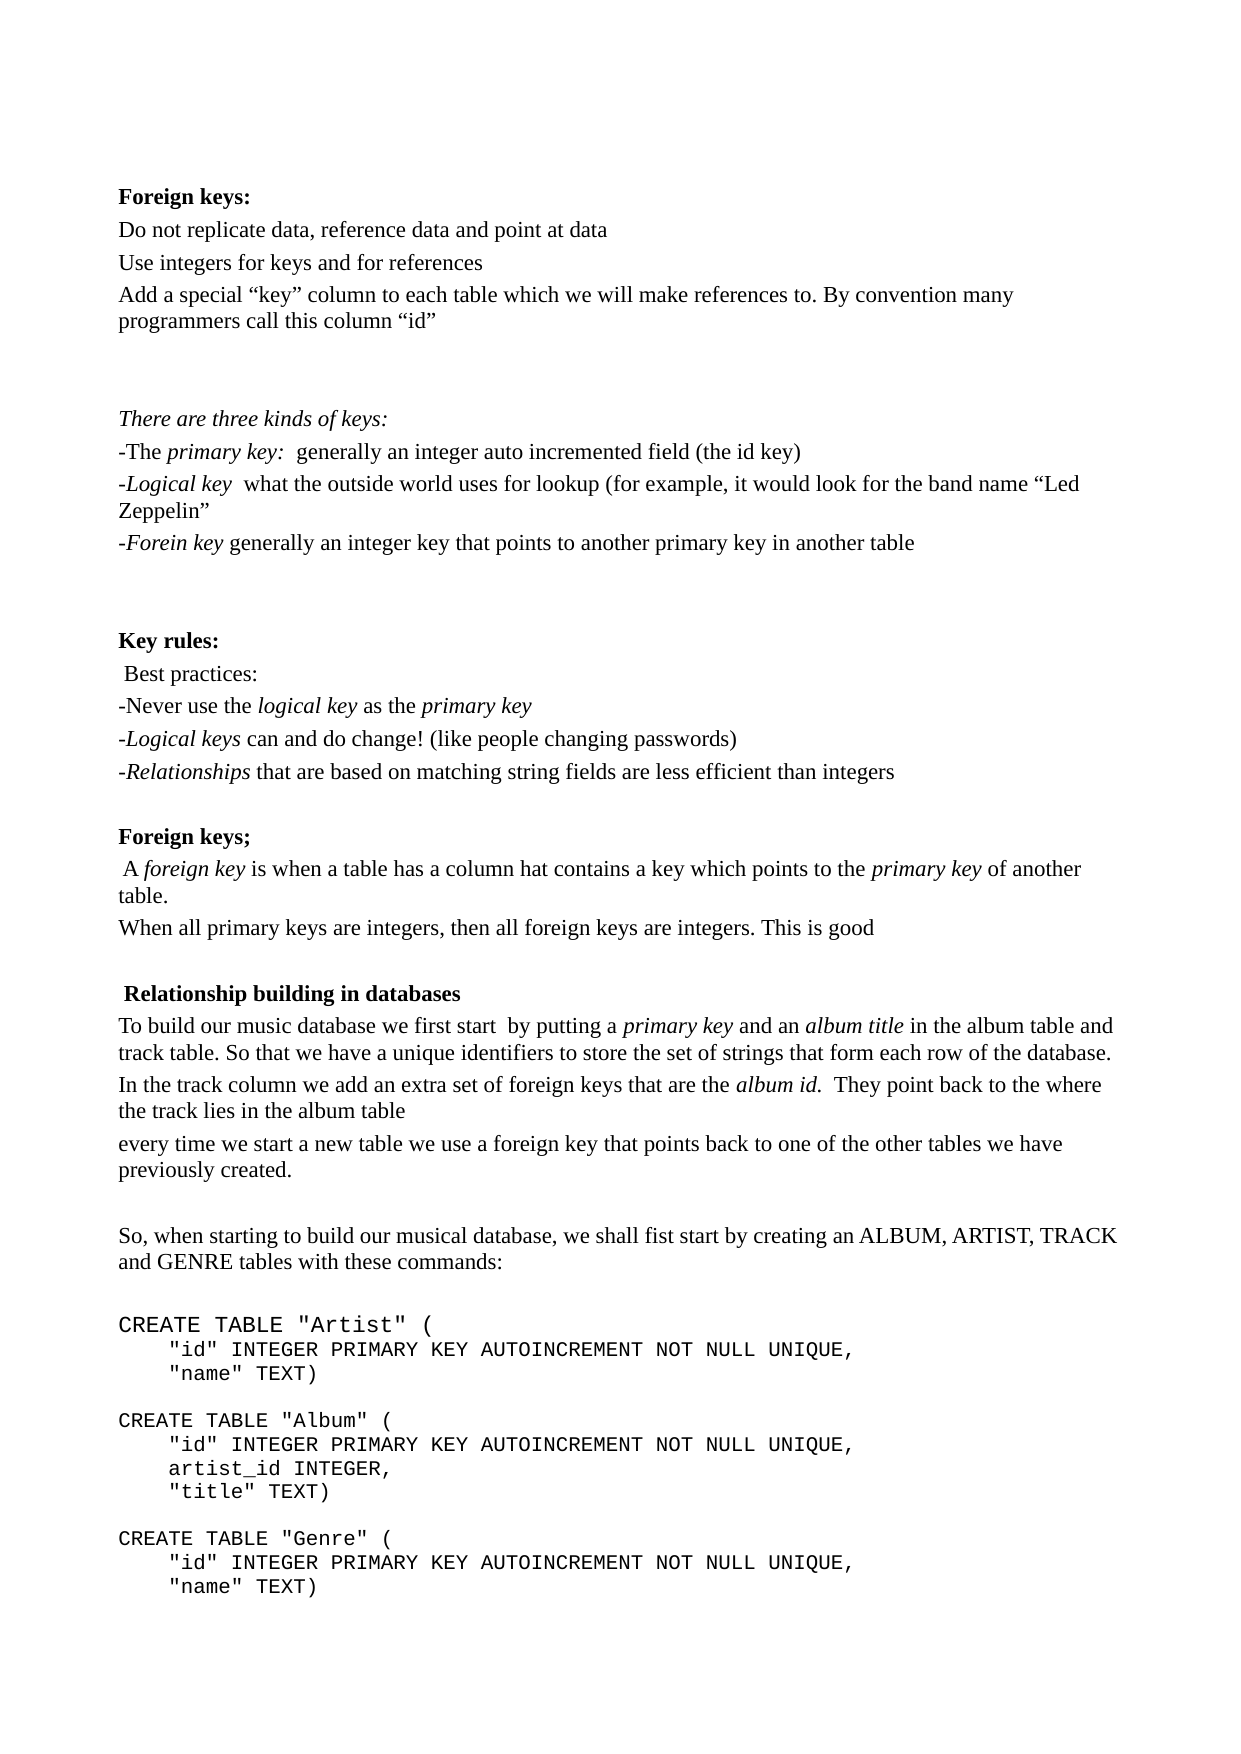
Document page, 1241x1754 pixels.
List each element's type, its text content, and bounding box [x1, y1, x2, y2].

text artist_id INTEGER, [118, 1457, 1122, 1481]
text Do not replicate data, reference data and point at data [118, 216, 1122, 242]
text CREATE TABLE "Artist" ( [118, 1313, 1122, 1339]
text Foreign keys: [118, 183, 1122, 210]
text When all primary keys are integers, then all foreign keys are integers. This is good [118, 914, 1122, 941]
text To build our music database we first start by putting a primary key and an album title in the album table and track table. So that we have a unique identifiers to store the set of strings that form each row of the database. [118, 1012, 1122, 1065]
text -Relationships that are based on matching string fields are less efficient than integers [118, 758, 1122, 784]
text Use integers for keys and for references [118, 248, 1122, 275]
text -Forein key generally an integer key that points to another primary key in another table [118, 529, 1122, 556]
text -Never use the logical key as the primary key [118, 692, 1122, 719]
text Foreign keys; [118, 823, 1122, 849]
text Add a special “key” column to each table which we will make references to. By convention many programmers call this column “id” [118, 281, 1122, 334]
text There are three kinds of keys: [118, 405, 1122, 432]
text CREATE TABLE "Genre" ( [118, 1528, 1122, 1552]
text A foreign key is when a table has a column hat contains a key which points to the primary key of another table. [118, 856, 1122, 908]
text "title" TEXT) [118, 1481, 1122, 1505]
text "name" TEXT) [118, 1576, 1122, 1599]
text -Logical keys can and do change! (like people changing passwords) [118, 725, 1122, 751]
text Key rules: [118, 627, 1122, 654]
text CREATE TABLE "Album" ( [118, 1410, 1122, 1434]
text -The primary key: generally an integer auto incremented field (the id key) [118, 438, 1122, 464]
text -Logical key what the outside world uses for lookup (for example, it would look for the band name “Led Zeppelin” [118, 471, 1122, 523]
text So, when starting to build our musical database, we shall fist start by creating an ALBUM, ARTIST, TRACK and GENRE tables with these commands: [118, 1222, 1122, 1274]
text "name" TEXT) [118, 1363, 1122, 1387]
text "id" INTEGER PRIMARY KEY AUTOINCREMENT NOT NULL UNIQUE, [118, 1434, 1122, 1457]
text every time we start a new table we use a foreign key that points back to one of the other tables we have previously created. [118, 1130, 1122, 1183]
text In the track column we add an extra set of foreign keys that are the album id. They point back to the where the track lies in the album table [118, 1071, 1122, 1124]
text "id" INTEGER PRIMARY KEY AUTOINCREMENT NOT NULL UNIQUE, [118, 1339, 1122, 1363]
text Best practices: [118, 660, 1122, 686]
text "id" INTEGER PRIMARY KEY AUTOINCREMENT NOT NULL UNIQUE, [118, 1552, 1122, 1576]
text Relationship building in databases [118, 980, 1122, 1006]
